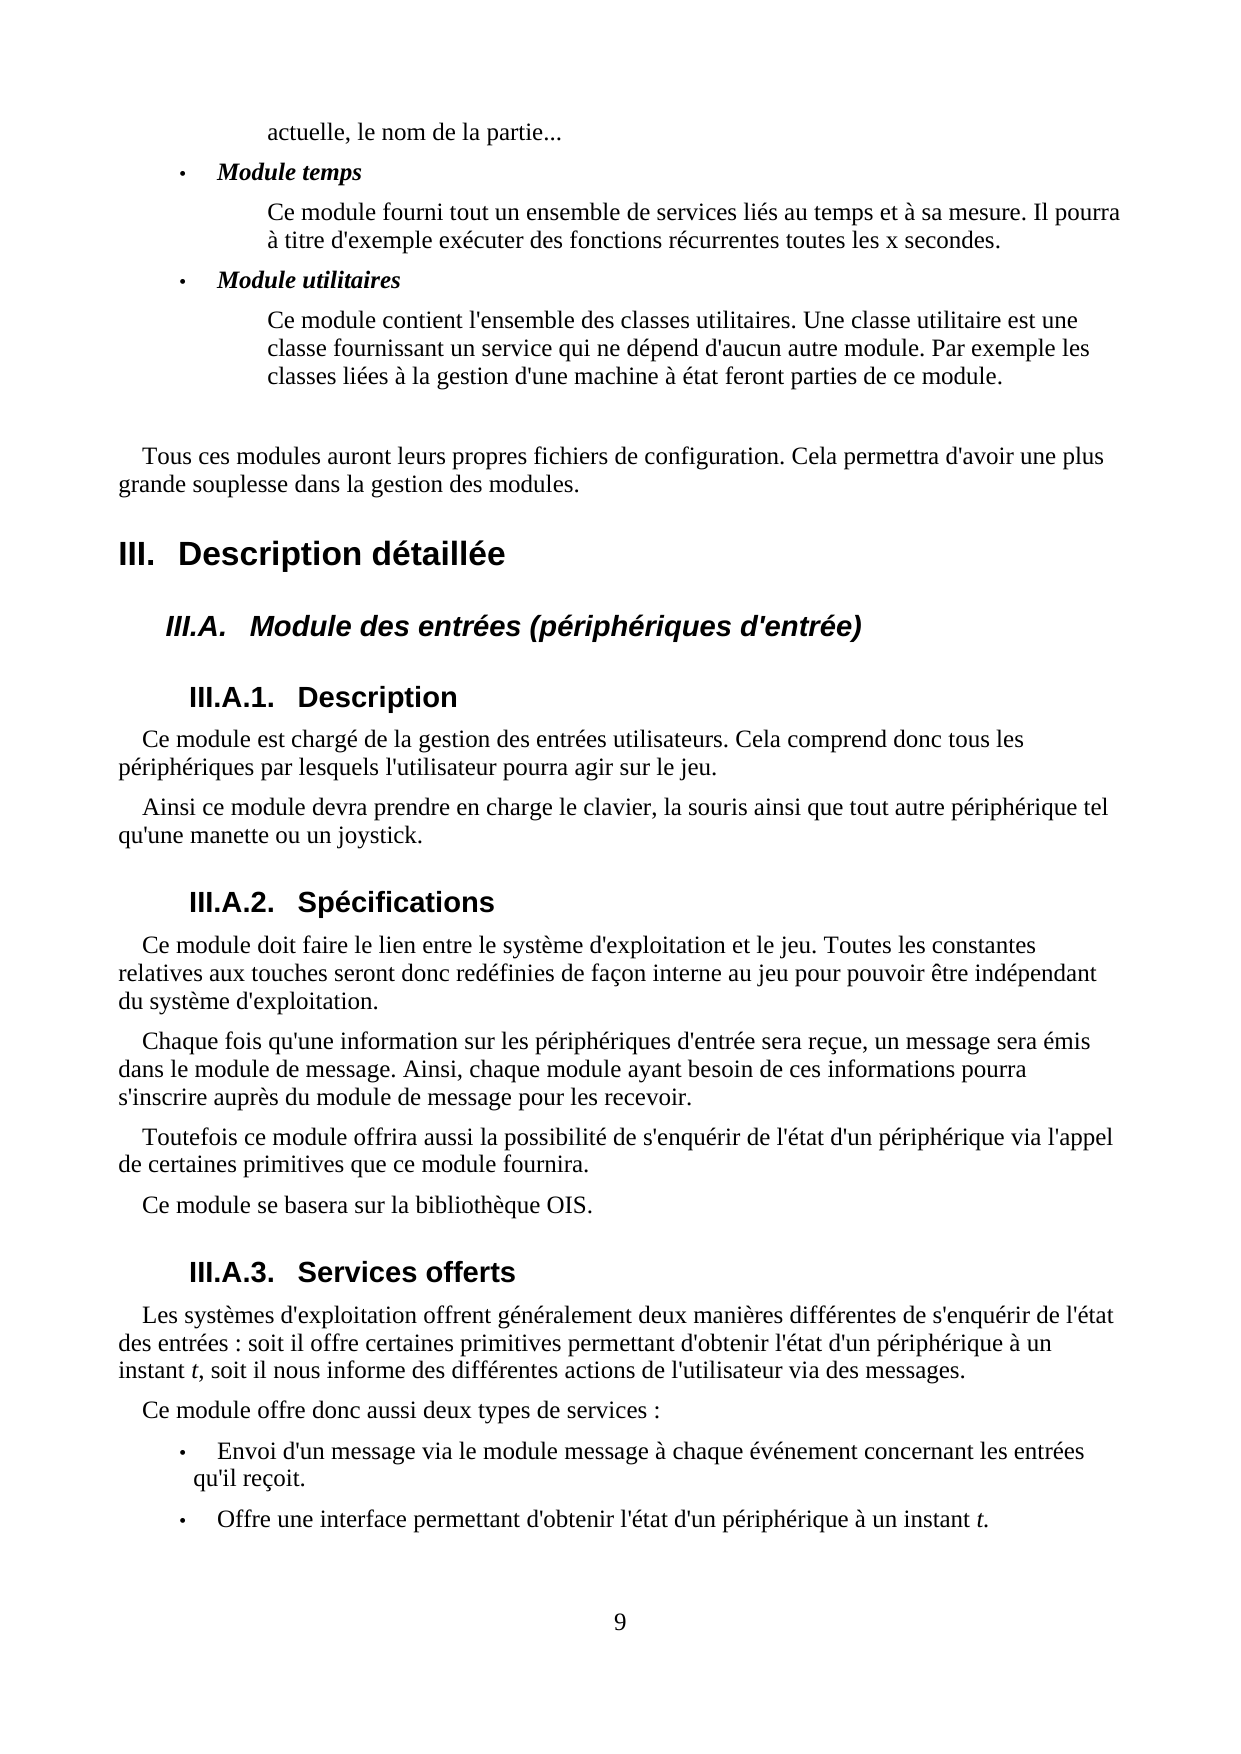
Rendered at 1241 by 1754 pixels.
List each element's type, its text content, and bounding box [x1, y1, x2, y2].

list Offre une interface permettant d'obtenir l'état d'un périphérique à un instant t. [156, 1505, 1122, 1532]
text Chaque fois qu'une information sur les périphériques d'entrée sera reçue, un message sera émis dans le module de message. Ainsi, chaque module ayant besoin de ces informations pourra s'inscrire auprès du module de message pour les recevoir. [118, 1027, 1122, 1110]
subtitle Module des entrées (périphériques d'entrée) [165, 610, 1122, 643]
list Module utilitaires [156, 266, 1122, 294]
subtitle Services offerts [189, 1256, 1122, 1288]
list Ce module fourni tout un ensemble de services liés au temps et à sa mesure. Il pourra à titre d'exemple exécuter des fonctions récurrentes toutes les x secondes. [229, 198, 1122, 254]
list Module temps [156, 158, 1122, 186]
text Les systèmes d'exploitation offrent généralement deux manières différentes de s'enquérir de l'état des entrées : soit il offre certaines primitives permettant d'obtenir l'état d'un périphérique à un instant t, soit il nous informe des différentes actions de l'utilisateur via des messages. [118, 1301, 1122, 1384]
subtitle Spécifications [189, 886, 1122, 919]
subtitle Description [189, 681, 1122, 713]
text Ce module est chargé de la gestion des entrées utilisateurs. Cela comprend donc tous les périphériques par lesquels l'utilisateur pourra agir sur le jeu. [118, 726, 1122, 781]
text Ainsi ce module devra prendre en charge le clavier, la souris ainsi que tout autre périphérique tel qu'une manette ou un joystick. [118, 793, 1122, 849]
list Ce module contient l'ensemble des classes utilitaires. Une classe utilitaire est une classe fournissant un service qui ne dépend d'aucun autre module. Par exemple les classes liées à la gestion d'une machine à état feront parties de ce module. [229, 307, 1122, 390]
text Tous ces modules auront leurs propres fichiers de configuration. Cela permettra d'avoir une plus grande souplesse dans la gestion des modules. [118, 442, 1122, 498]
text Ce module se basera sur la bibliothèque OIS. [118, 1191, 1122, 1218]
subtitle Description détaillée [118, 535, 1122, 573]
text Ce module offre donc aussi deux types de services : [118, 1397, 1122, 1424]
list Envoi d'un message via le module message à chaque événement concernant les entrées qu'il reçoit. [156, 1437, 1122, 1492]
list actuelle, le nom de la partie... [229, 118, 1122, 146]
text Ce module doit faire le lien entre le système d'exploitation et le jeu. Toutes les constantes relatives aux touches seront donc redéfinies de façon interne au jeu pour pouvoir être indépendant du système d'exploitation. [118, 932, 1122, 1015]
text Toutefois ce module offrira aussi la possibilité de s'enquérir de l'état d'un périphérique via l'appel de certaines primitives que ce module fournira. [118, 1123, 1122, 1178]
